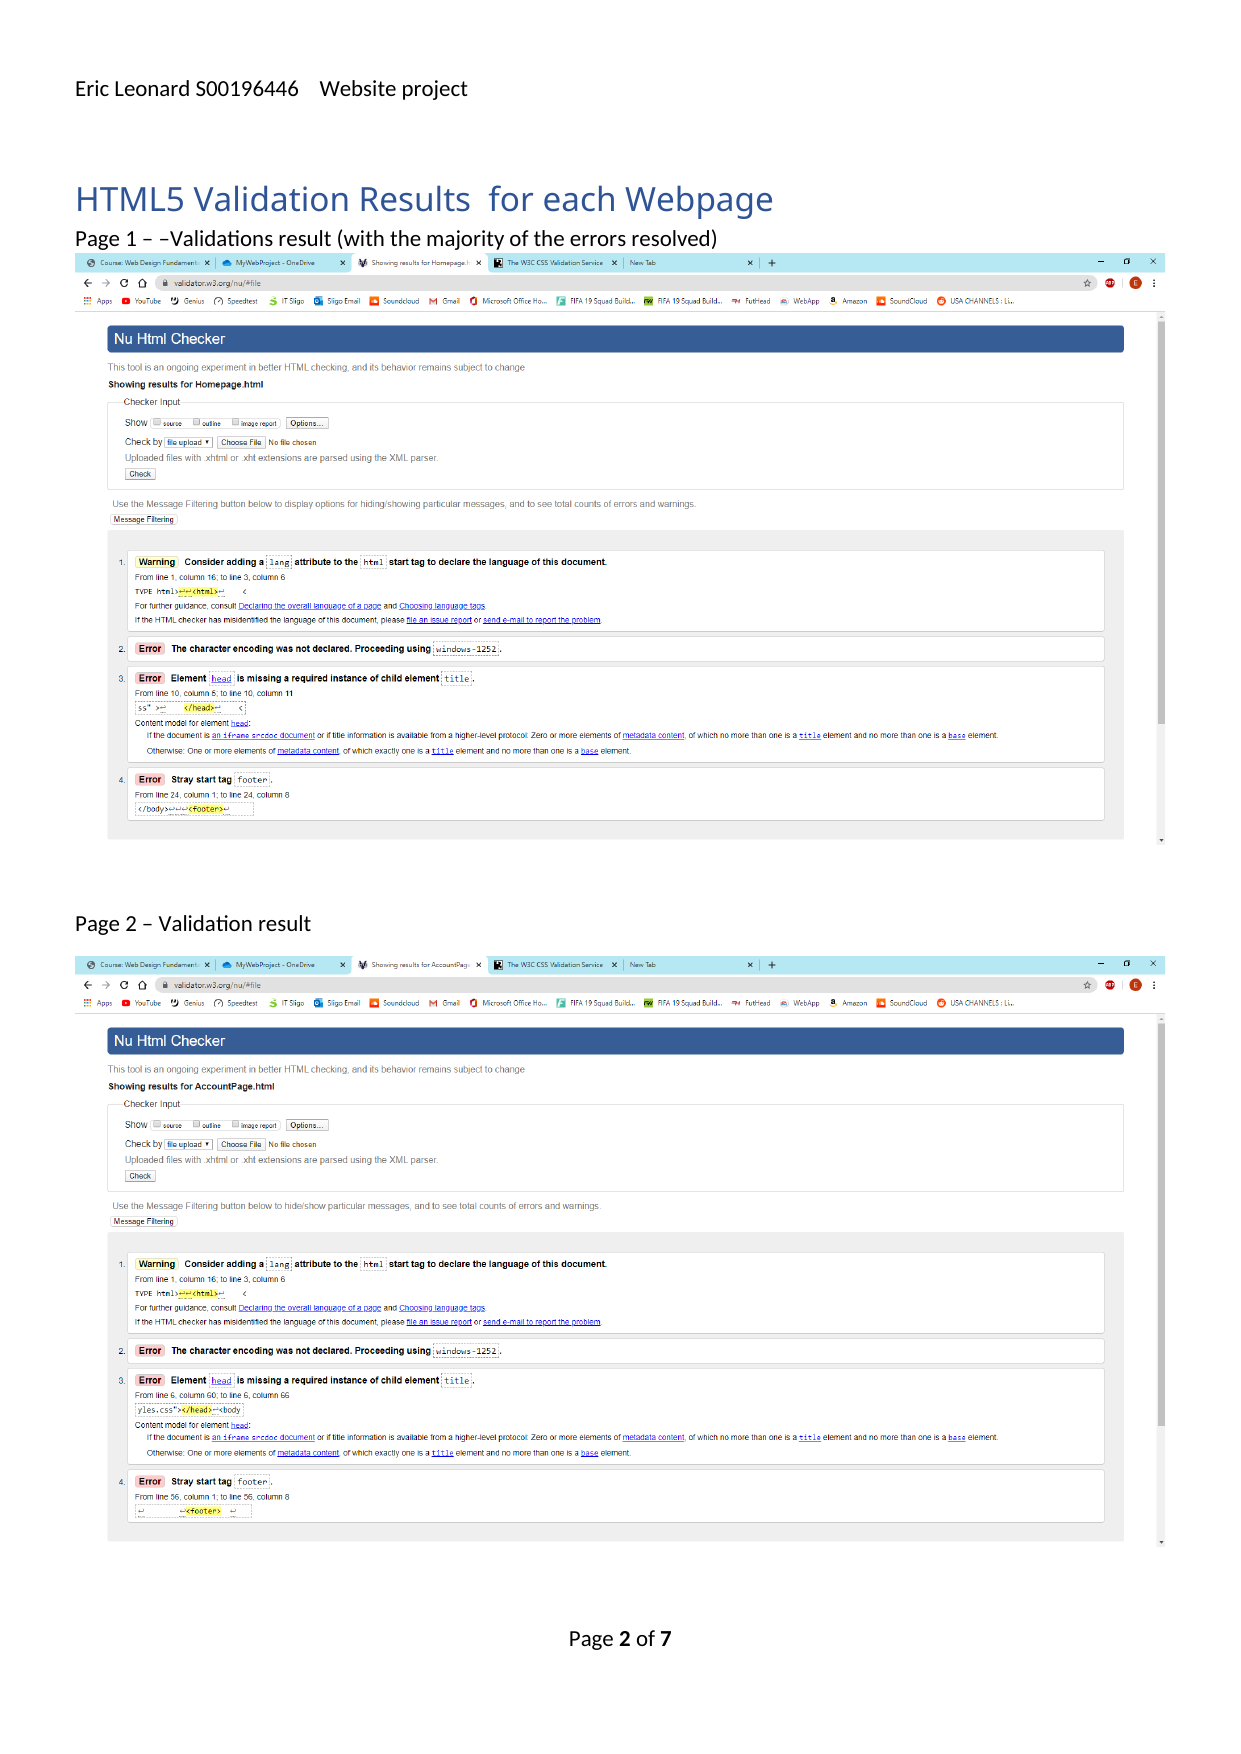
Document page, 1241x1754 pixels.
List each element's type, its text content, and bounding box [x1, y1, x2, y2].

subtitle HTML5 Validation Results for each Webpage [75, 175, 1165, 221]
text Page 1 – –Validations result (with the majority of the errors resolved) [75, 224, 1165, 253]
text Page 2 – Validation result [75, 909, 1165, 937]
